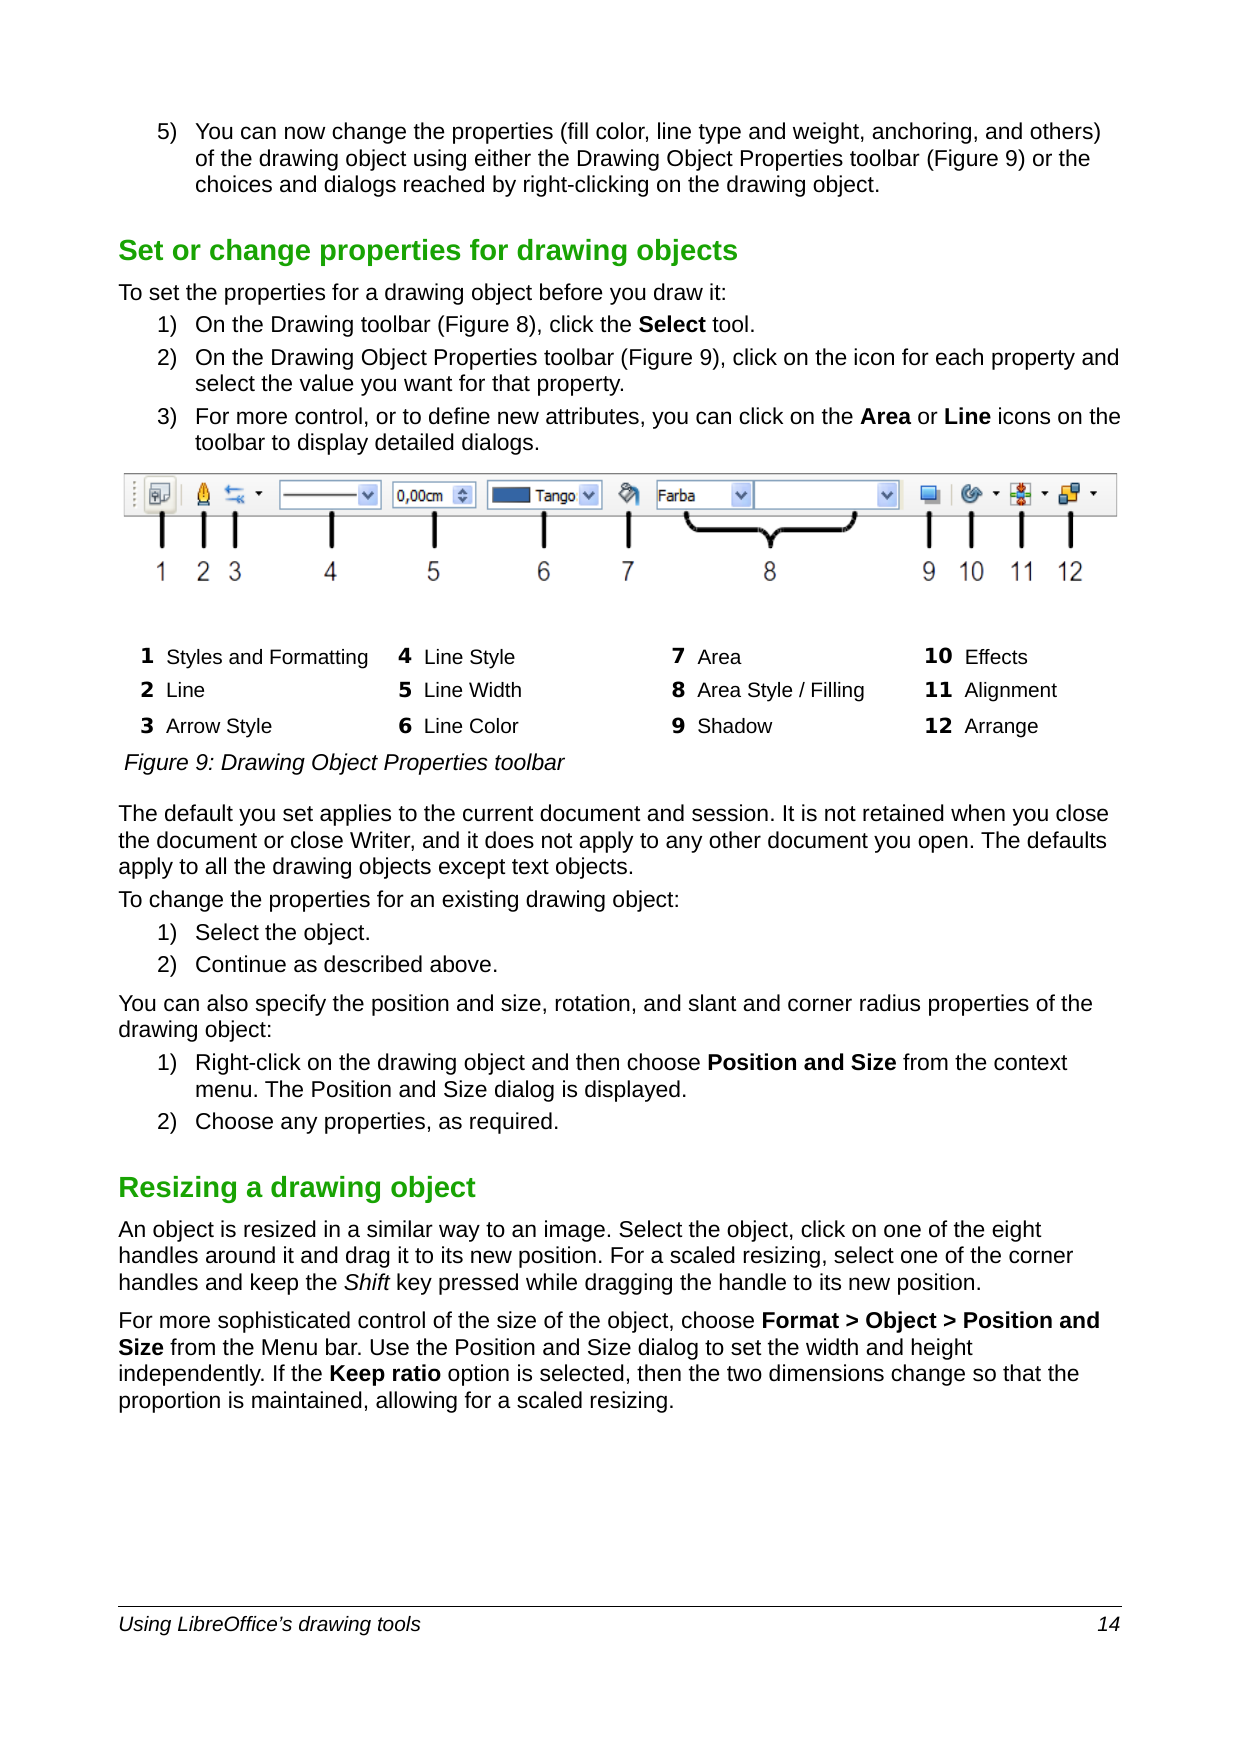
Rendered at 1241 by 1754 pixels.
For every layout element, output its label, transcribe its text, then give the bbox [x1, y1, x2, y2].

table_cell 3 [118, 708, 160, 744]
table_cell Arrow Style [160, 708, 376, 744]
picture [123, 473, 1118, 594]
table_cell Area [691, 639, 917, 672]
table_cell Shadow [691, 708, 917, 744]
text For more sophisticated control of the size of the object, choose Format > Object > Position and Size from the Menu bar. Use the Position and Size dialog to set the width and height independently. If the Keep ratio option is selected, then the two dimensions change so that the proportion is maintained, allowing for a scaled resizing. [118, 1307, 1122, 1413]
subtitle Set or change properties for drawing objects [118, 233, 1122, 266]
table_cell Styles and Formatting [160, 639, 376, 672]
table_cell 6 [376, 708, 418, 744]
table_cell 7 [649, 639, 691, 672]
list Continue as described above. [177, 951, 1122, 977]
table_cell Line Color [418, 708, 649, 744]
list Right-click on the drawing object and then choose Position and Size from the context menu. The Position and Size dialog is displayed. [177, 1049, 1122, 1102]
table_cell 9 [649, 708, 691, 744]
table_cell 12 [917, 708, 958, 744]
list You can also specify the position and size, rotation, and slant and corner radius properties of the drawing object: [118, 990, 1122, 1043]
table_header [118, 468, 1123, 639]
table_cell 1 [118, 639, 160, 672]
table_cell 4 [376, 639, 418, 672]
list Choose any properties, as required. [177, 1108, 1122, 1134]
subtitle Resizing a drawing object [118, 1170, 1122, 1203]
table_cell 10 [917, 639, 958, 672]
table_cell Line Style [418, 639, 649, 672]
table_cell 5 [376, 672, 418, 708]
list The default you set applies to the current document and session. It is not retained when you close the document or close Writer, and it does not apply to any other document you open. The defaults apply to all the drawing objects except text objects. [118, 800, 1122, 879]
table_cell 11 [917, 672, 958, 708]
list Select the object. [177, 918, 1122, 945]
list On the Drawing toolbar (Figure 8), click the Select tool. [177, 311, 1122, 338]
list For more control, or to define new attributes, you can click on the Area or Line icons on the toolbar to display detailed dialogs. [177, 403, 1122, 456]
list To set the properties for a drawing object before you draw it: [118, 279, 1122, 305]
table_cell Line [160, 672, 376, 708]
list You can now change the properties (fill color, line type and weight, anchoring, and others) of the drawing object using either the Drawing Object Properties toolbar (Figure 9) or the choices and dialogs reached by right-clicking on the drawing object. [177, 118, 1122, 197]
table_cell Arrange [959, 708, 1123, 744]
list On the Drawing Object Properties toolbar (Figure 9), click on the icon for each property and select the value you want for that property. [177, 344, 1122, 397]
list To change the properties for an existing drawing object: [118, 886, 1122, 912]
text An object is resized in a similar way to an image. Select the object, click on one of the eight handles around it and drag it to its new position. For a scaled resizing, select one of the corner handles and keep the Shift key pressed while dragging the handle to its new position. [118, 1216, 1122, 1295]
table_cell Area Style / Filling [691, 672, 917, 708]
table_cell 2 [118, 672, 160, 708]
table_cell Effects [959, 639, 1123, 672]
table_cell Alignment [959, 672, 1123, 708]
table_cell 8 [649, 672, 691, 708]
table_cell Figure 9: Drawing Object Properties toolbar [118, 744, 1123, 781]
table_cell Line Width [418, 672, 649, 708]
